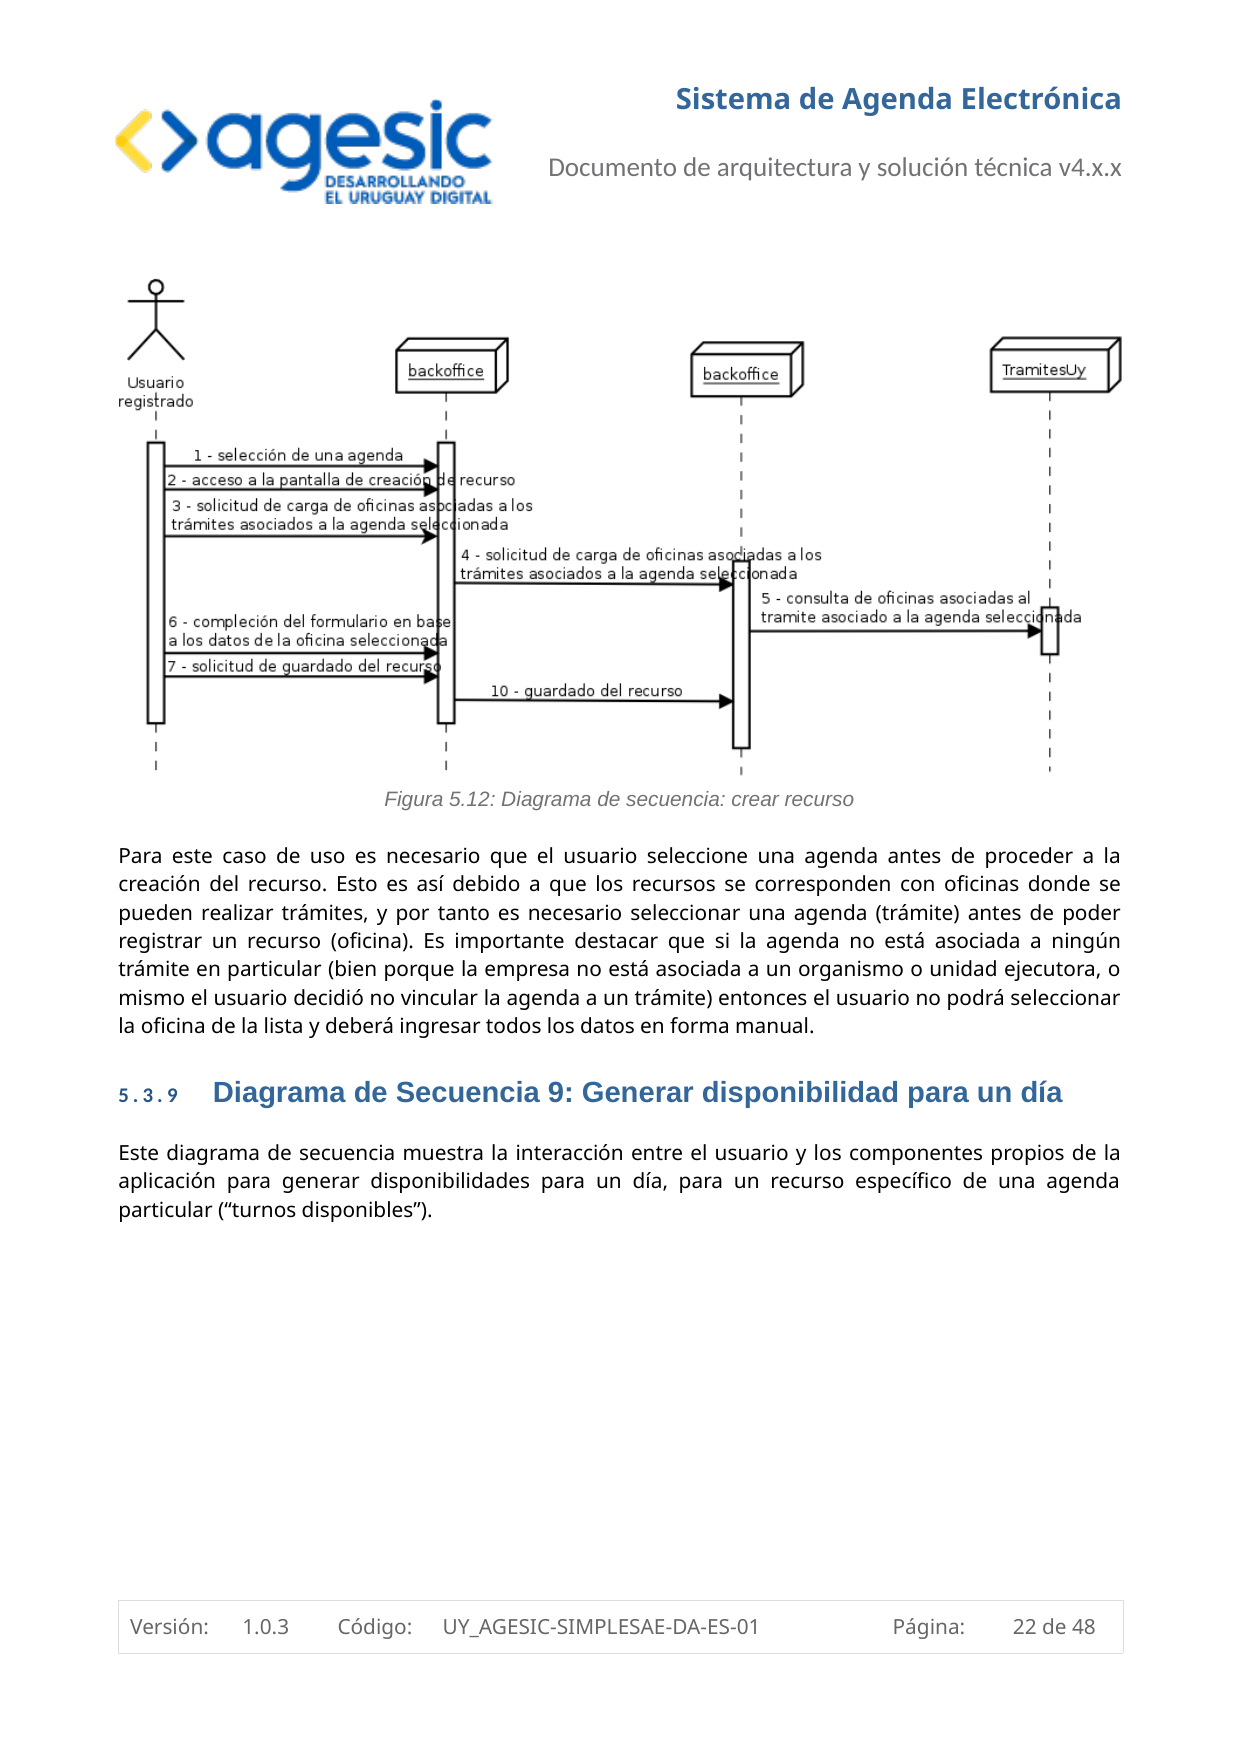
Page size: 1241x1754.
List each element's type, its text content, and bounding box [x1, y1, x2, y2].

picture [118, 265, 1123, 776]
subtitle Diagrama de Secuencia 9: Generar disponibilidad para un día [118, 1075, 1122, 1109]
picture [115, 99, 493, 204]
text Figura 5.12: Diagrama de secuencia: crear recurso [118, 776, 1122, 811]
text Este diagrama de secuencia muestra la interacción entre el usuario y los componentes propios de la aplicación para generar disponibilidades para un día, para un recurso específico de una agenda particular (“turnos disponibles”). [118, 1138, 1122, 1223]
text Para este caso de uso es necesario que el usuario seleccione una agenda antes de proceder a la creación del recurso. Esto es así debido a que los recursos se corresponden con oficinas donde se pueden realizar trámites, y por tanto es necesario seleccionar una agenda (trámite) antes de poder registrar un recurso (oficina). Es importante destacar que si la agenda no está asociada a ningún trámite en particular (bien porque la empresa no está asociada a un organismo o unidad ejecutora, o mismo el usuario decidió no vincular la agenda a un trámite) entonces el usuario no podrá seleccionar la oficina de la lista y deberá ingresar todos los datos en forma manual. [118, 811, 1122, 1040]
